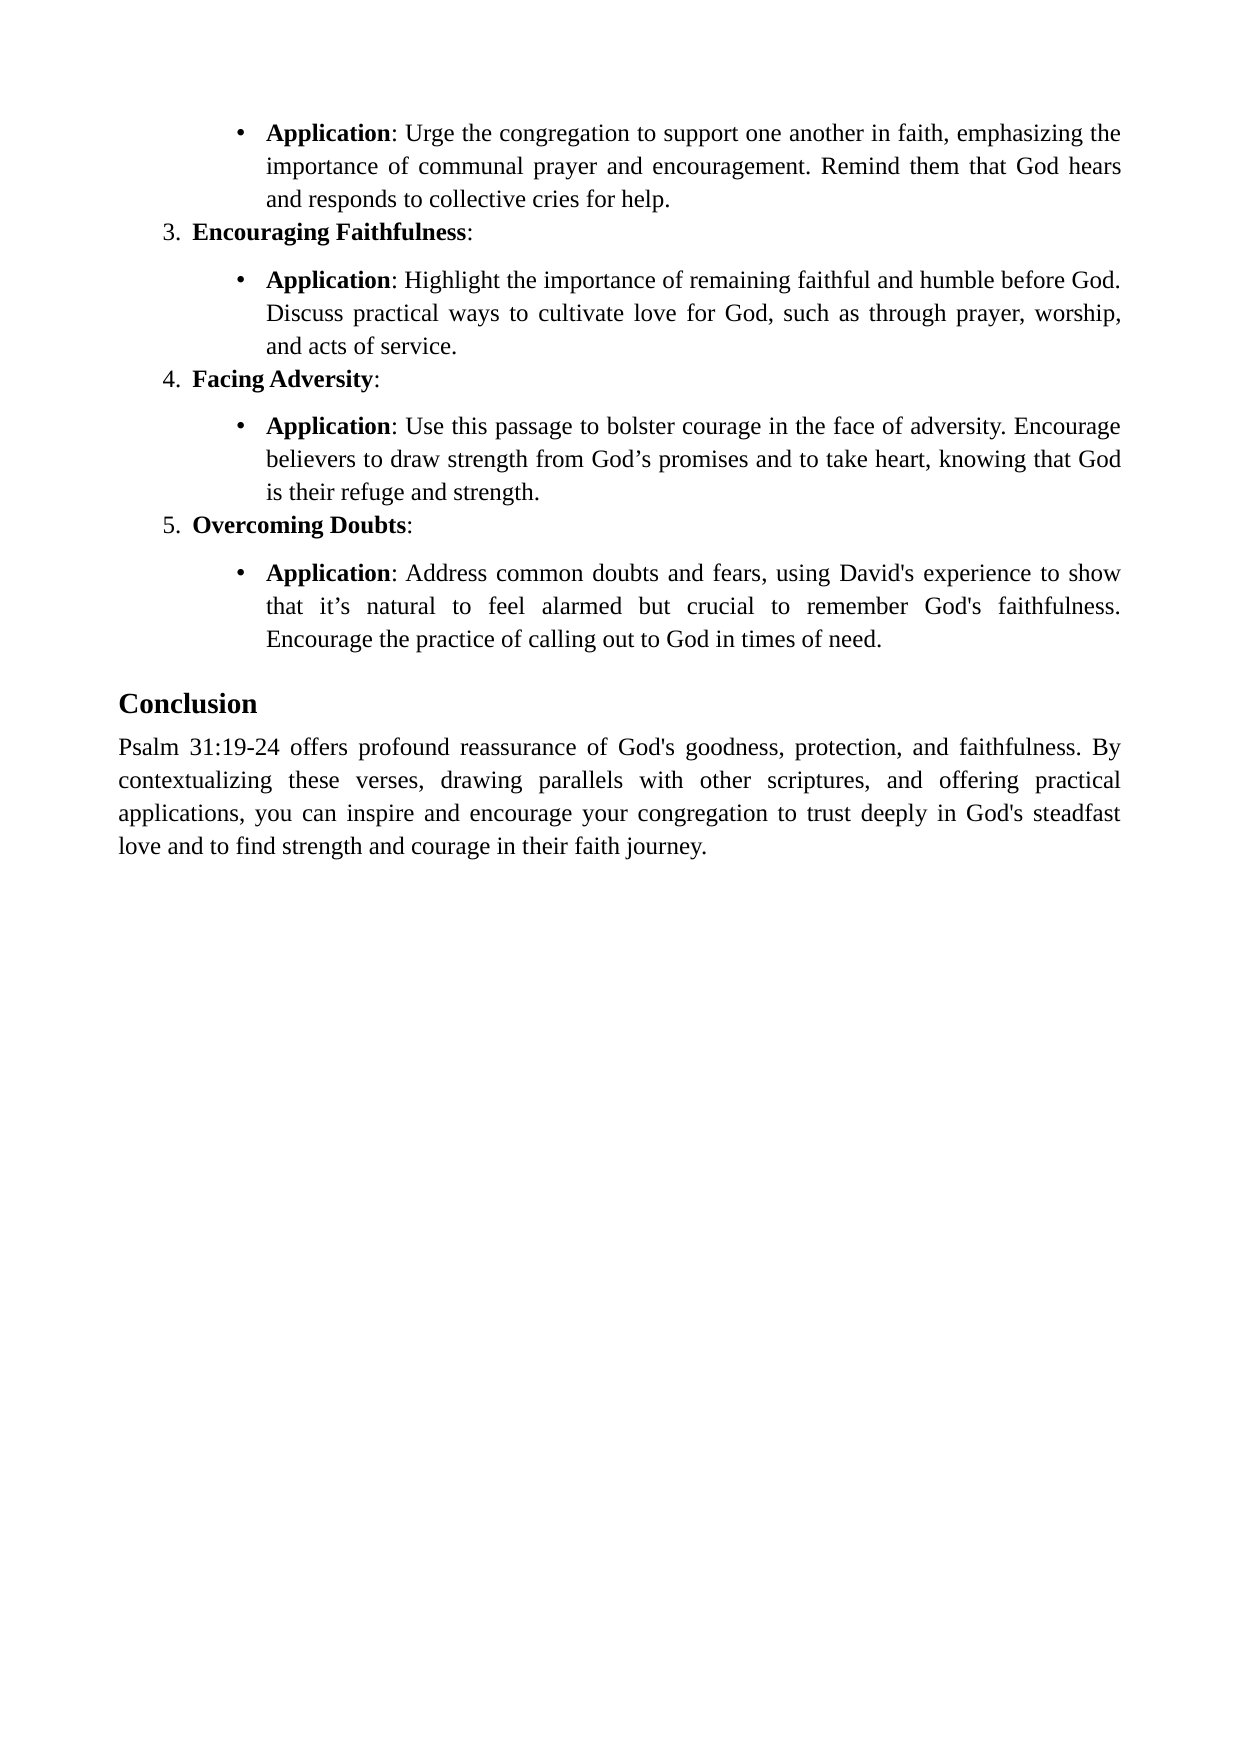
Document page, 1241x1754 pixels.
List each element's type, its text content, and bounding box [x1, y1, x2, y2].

text Psalm 31:19-24 offers profound reassurance of God's goodness, protection, and faithfulness. By contextualizing these verses, drawing parallels with other scriptures, and offering practical applications, you can inspire and encourage your congregation to trust deeply in God's steadfast love and to find strength and courage in their faith journey. [118, 732, 1122, 860]
list Encouraging Faithfulness: [162, 217, 1122, 246]
list Application: Urge the congregation to support one another in faith, emphasizing the importance of communal prayer and encouragement. Remind them that God hears and responds to collective cries for help. [236, 118, 1122, 213]
list Facing Adversity: [162, 364, 1122, 393]
list Application: Use this passage to bolster courage in the face of adversity. Encourage believers to draw strength from God’s promises and to take heart, knowing that God is their refuge and strength. [236, 411, 1122, 506]
list Application: Address common doubts and fears, using David's experience to show that it’s natural to feel alarmed but crucial to remember God's faithfulness. Encourage the practice of calling out to God in times of need. [236, 558, 1122, 653]
subtitle Conclusion [118, 686, 1122, 720]
list Application: Highlight the importance of remaining faithful and humble before God. Discuss practical ways to cultivate love for God, such as through prayer, worship, and acts of service. [236, 265, 1122, 359]
list Overcoming Doubts: [162, 511, 1122, 539]
